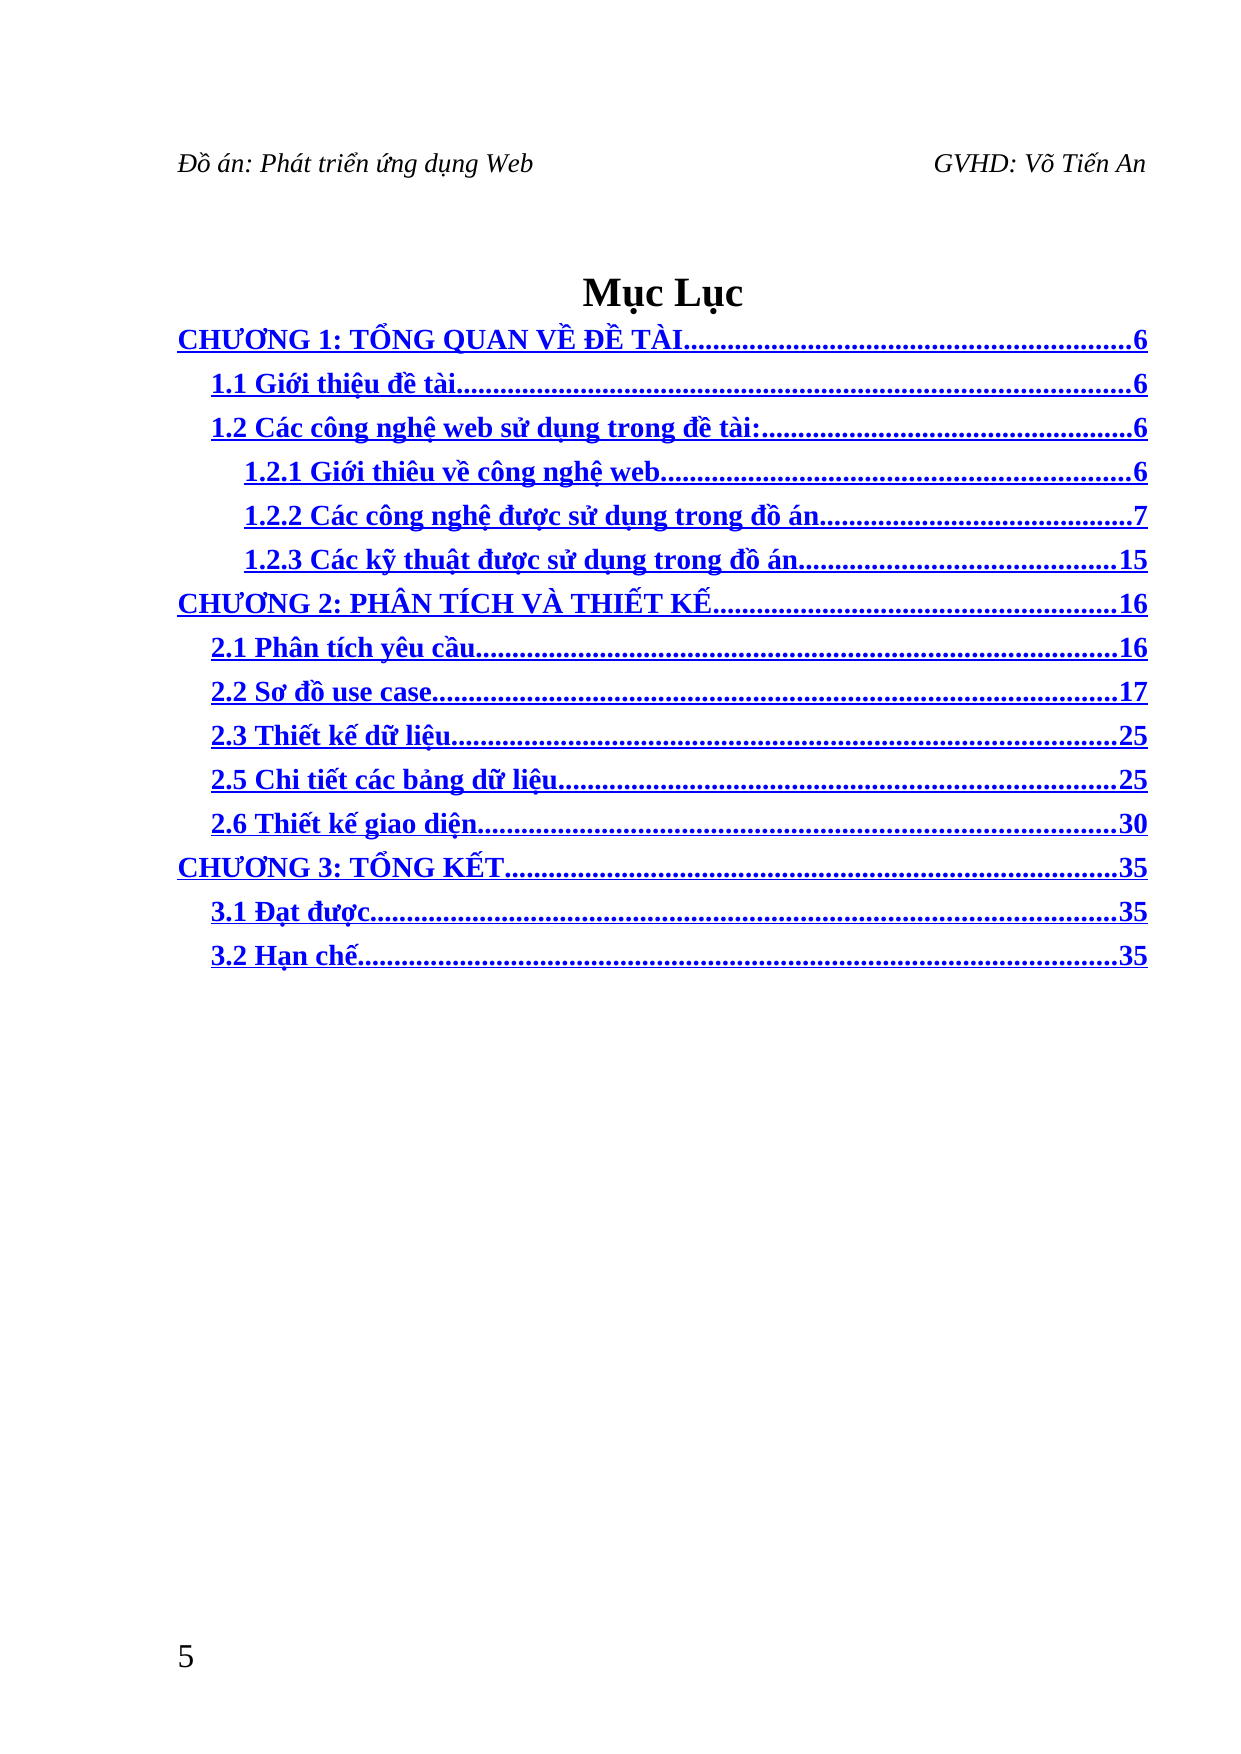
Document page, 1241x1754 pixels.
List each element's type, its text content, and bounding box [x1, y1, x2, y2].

text CHƯƠNG 2: PHÂN TÍCH VÀ THIẾT KẾ 16 [177, 586, 1149, 619]
text 2.6 Thiết kế giao diện 30 [211, 806, 1149, 839]
text 2.2 Sơ đồ use case 17 [211, 674, 1149, 707]
text 2.3 Thiết kế dữ liệu 25 [211, 718, 1149, 751]
text 3.1 Đạt được 35 [211, 894, 1149, 927]
text 1.2.2 Các công nghệ được sử dụng trong đồ án 7 [244, 498, 1149, 532]
text CHƯƠNG 1: TỔNG QUAN VỀ ĐỀ TÀI 6 [177, 322, 1149, 356]
text CHƯƠNG 3: TỔNG KẾT 35 [177, 850, 1149, 883]
text 1.1 Giới thiệu đề tài 6 [211, 366, 1149, 400]
text 1.2 Các công nghệ web sử dụng trong đề tài: 6 [211, 410, 1149, 444]
text 1.2.3 Các kỹ thuật được sử dụng trong đồ án 15 [244, 542, 1149, 576]
text 2.1 Phân tích yêu cầu 16 [211, 630, 1149, 663]
subtitle Mục Lục [177, 267, 1149, 315]
text 2.5 Chi tiết các bảng dữ liệu 25 [211, 762, 1149, 795]
text 3.2 Hạn chế 35 [211, 938, 1149, 971]
text 1.2.1 Giới thiêu về công nghệ web 6 [244, 454, 1149, 488]
